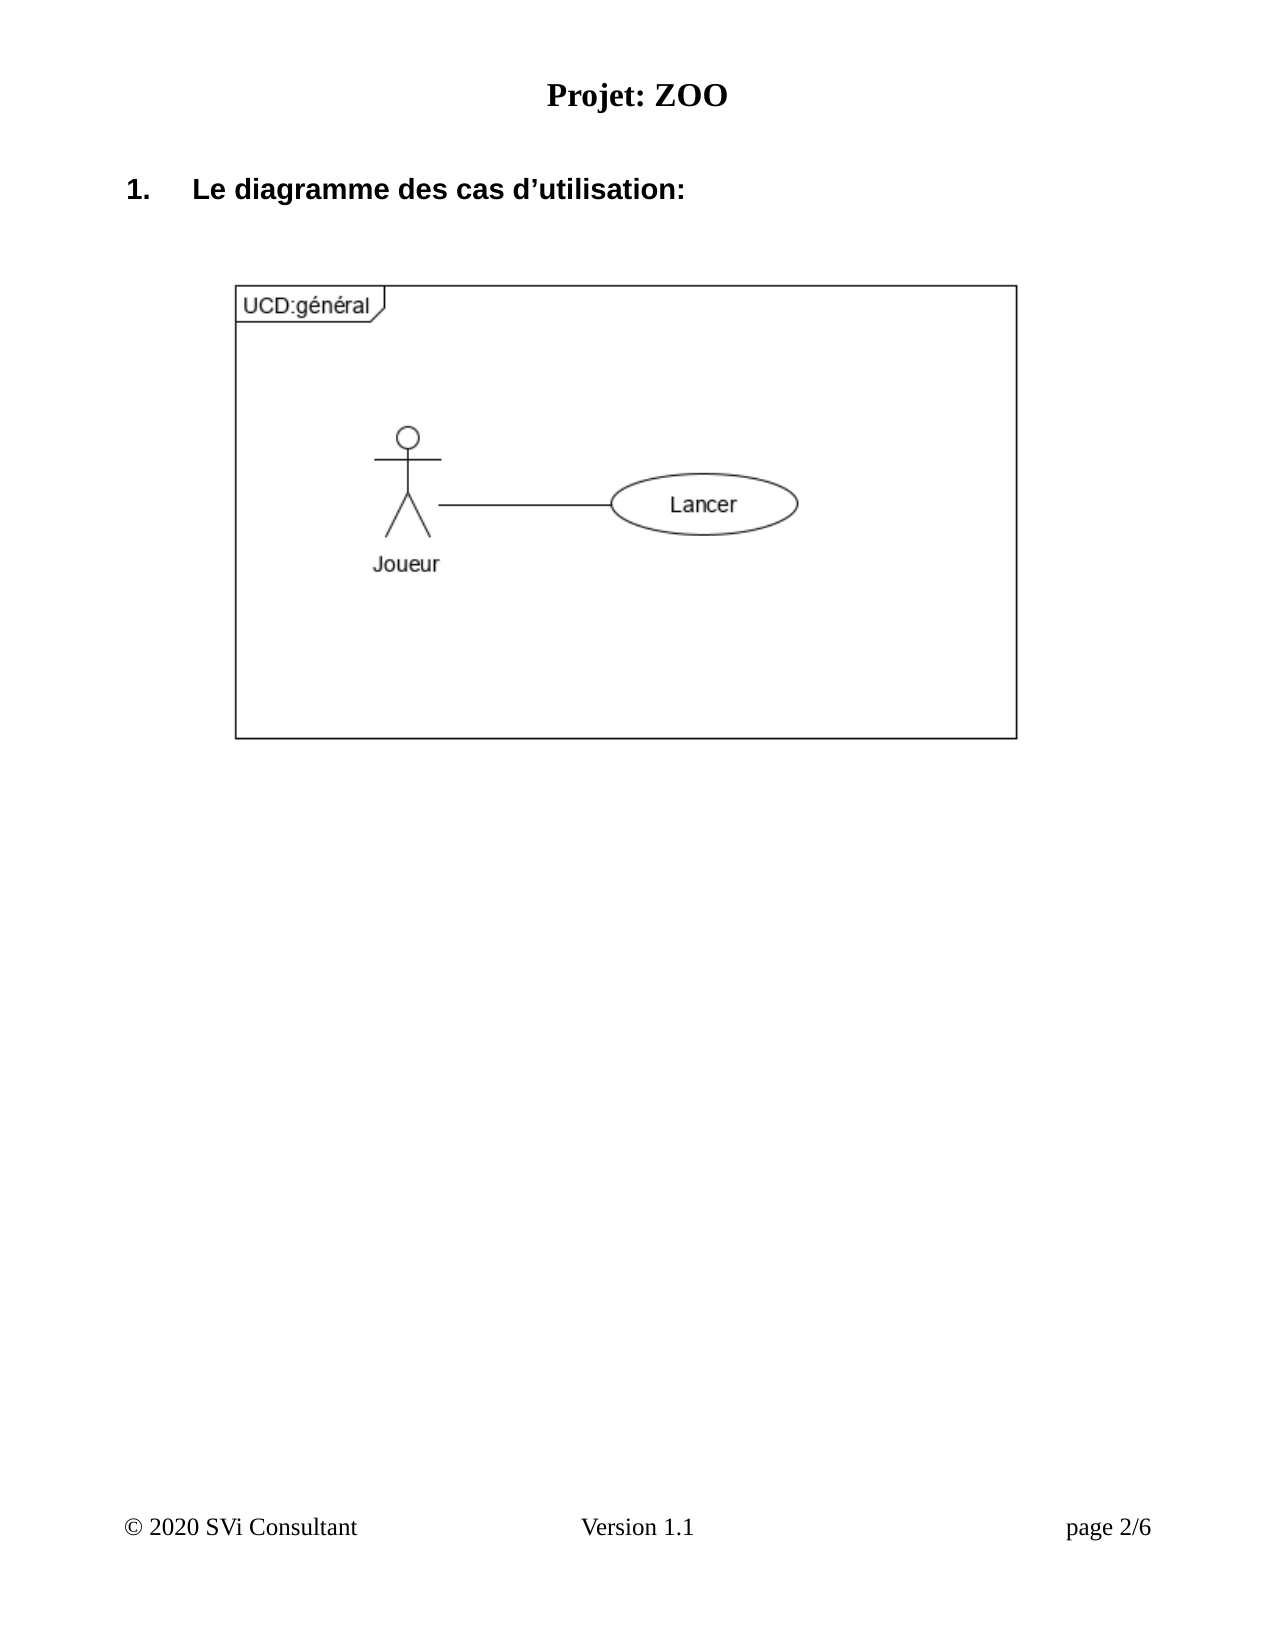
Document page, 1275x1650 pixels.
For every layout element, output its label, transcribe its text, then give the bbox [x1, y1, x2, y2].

subtitle Le diagramme des cas d’utilisation: [118, 172, 1157, 205]
